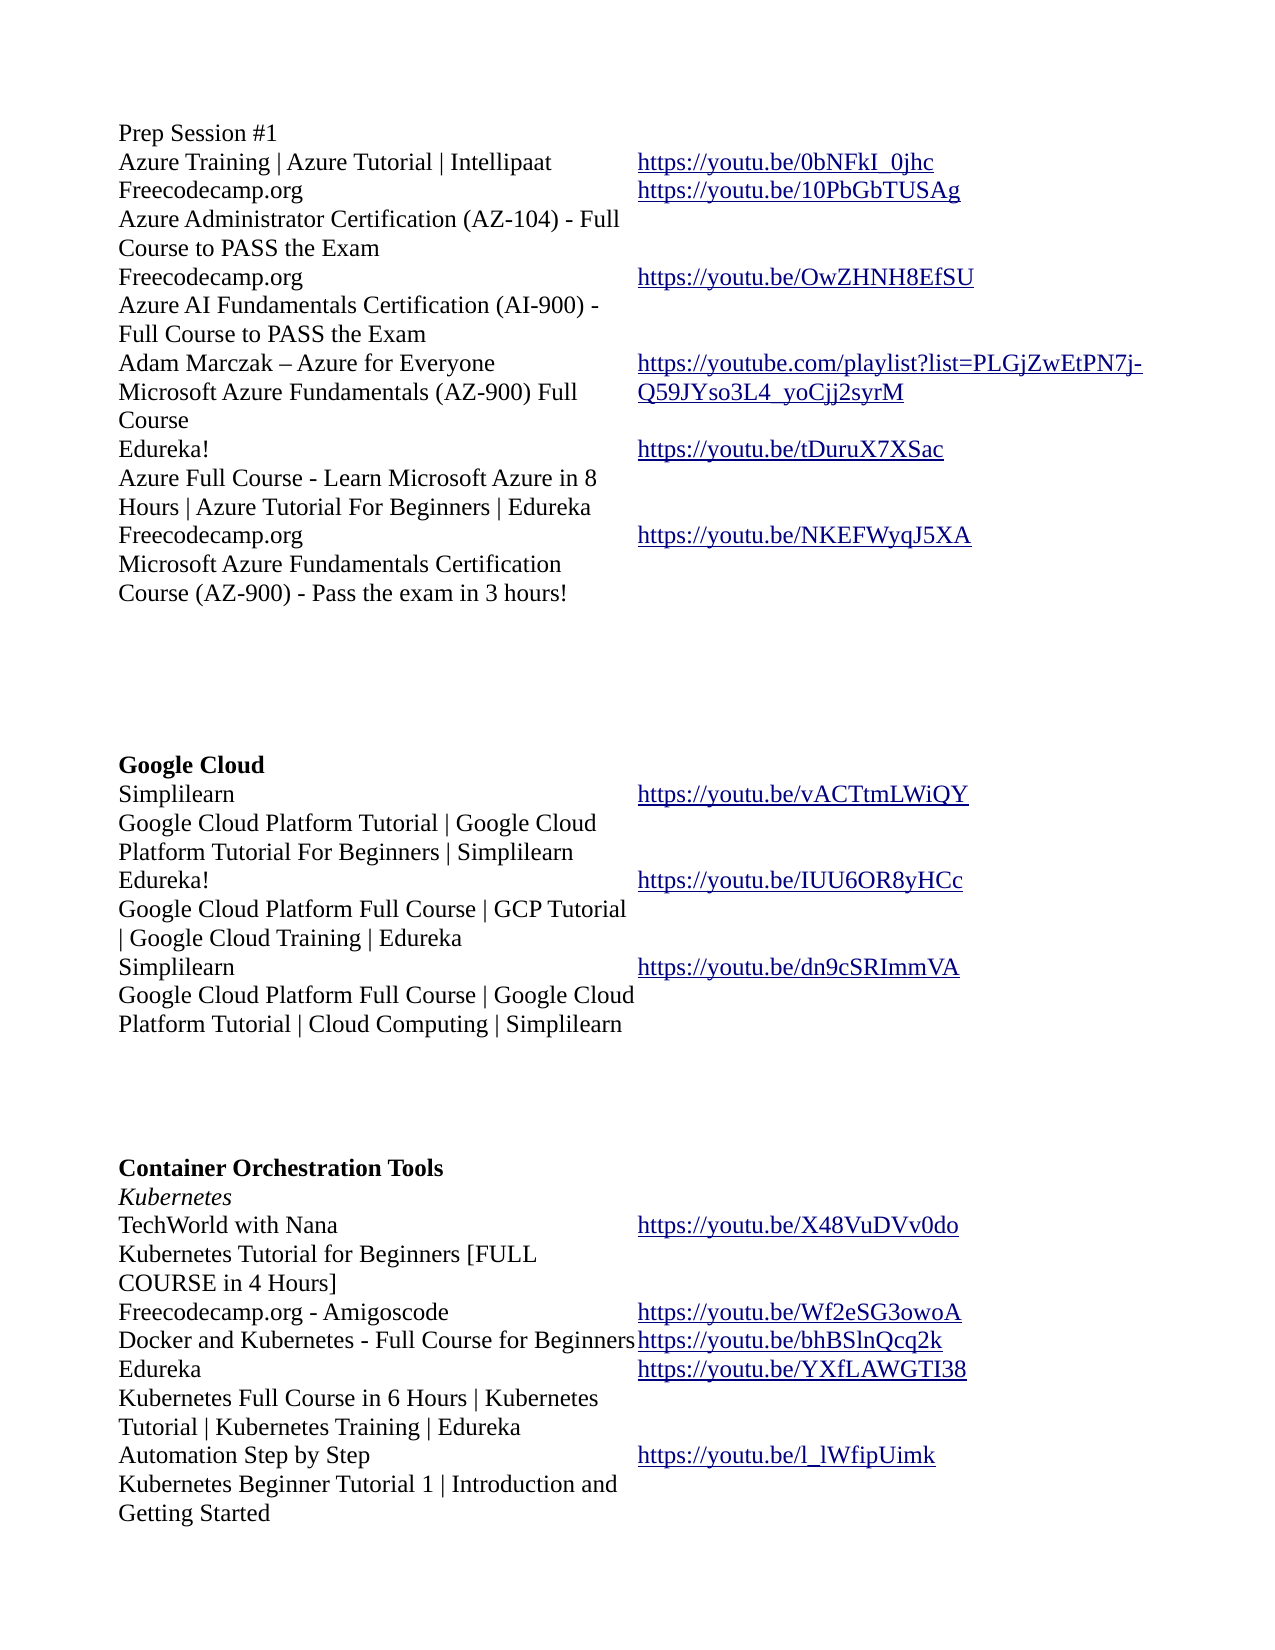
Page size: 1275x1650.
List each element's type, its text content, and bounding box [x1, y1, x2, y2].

table_cell https://youtu.be/tDuruX7XSac [638, 434, 1157, 521]
table_cell [638, 118, 1157, 147]
table_cell Google Cloud [118, 751, 637, 779]
table_cell [638, 693, 1157, 722]
table_cell Azure Training | Azure Tutorial | Intellipaat [118, 147, 637, 176]
table_cell [638, 1067, 1157, 1096]
table_cell [638, 664, 1157, 693]
table_cell [118, 1067, 637, 1096]
table_cell Freecodecamp.org - Amigoscode Docker and Kubernetes - Full Course for Beginners [118, 1297, 637, 1354]
table_cell [118, 664, 637, 693]
table_cell [638, 1038, 1157, 1067]
table_cell https://youtu.be/OwZHNH8EfSU [638, 262, 1157, 348]
table_cell https://youtu.be/IUU6OR8yHCc [638, 866, 1157, 952]
table_cell Container Orchestration Tools [118, 1153, 637, 1182]
table_cell https://youtu.be/X48VuDVv0do [638, 1211, 1157, 1297]
table_cell TechWorld with Nana Kubernetes Tutorial for Beginners [FULL COURSE in 4 Hours] [118, 1211, 637, 1297]
table_cell Simplilearn Google Cloud Platform Tutorial | Google Cloud Platform Tutorial For Beginners | Simplilearn [118, 779, 637, 866]
table_cell [638, 1153, 1157, 1182]
table_cell Automation Step by Step Kubernetes Beginner Tutorial 1 | Introduction and Getting Started [118, 1441, 637, 1527]
table_cell Kubernetes [118, 1182, 637, 1211]
table_cell Edureka! Azure Full Course - Learn Microsoft Azure in 8 Hours | Azure Tutorial For Beginners | Edureka [118, 434, 637, 521]
table_cell https://youtu.be/NKEFWyqJ5XA [638, 521, 1157, 607]
table_cell https://youtube.com/playlist?list=PLGjZwEtPN7j-Q59JYso3L4_yoCjj2syrM [638, 348, 1157, 434]
table_cell [118, 636, 637, 664]
table_cell Edureka! Google Cloud Platform Full Course | GCP Tutorial | Google Cloud Training | Edureka [118, 866, 637, 952]
table_cell Simplilearn Google Cloud Platform Full Course | Google Cloud Platform Tutorial | Cloud Computing | Simplilearn [118, 952, 637, 1038]
table_cell [118, 1038, 637, 1067]
table_cell https://youtu.be/0bNFkI_0jhc [638, 147, 1157, 176]
table_cell Prep Session #1 [118, 118, 637, 147]
table_cell [118, 722, 637, 751]
table_cell [638, 1124, 1157, 1153]
table_cell https://youtu.be/dn9cSRImmVA [638, 952, 1157, 1038]
table_cell Freecodecamp.org Azure AI Fundamentals Certification (AI-900) - Full Course to PASS the Exam [118, 262, 637, 348]
table_cell [638, 722, 1157, 751]
table_cell [638, 751, 1157, 779]
table_cell https://youtu.be/YXfLAWGTI38 [638, 1354, 1157, 1441]
table_cell [118, 693, 637, 722]
table_cell Freecodecamp.org Microsoft Azure Fundamentals Certification Course (AZ-900) - Pass the exam in 3 hours! [118, 521, 637, 607]
table_cell https://youtu.be/l_lWfipUimk [638, 1441, 1157, 1527]
table_cell Freecodecamp.org Azure Administrator Certification (AZ-104) - Full Course to PASS the Exam [118, 176, 637, 262]
table_cell [638, 636, 1157, 664]
table_cell https://youtu.be/Wf2eSG3owoA https://youtu.be/bhBSlnQcq2k [638, 1297, 1157, 1354]
table_cell [118, 1124, 637, 1153]
table_cell Adam Marczak – Azure for Everyone Microsoft Azure Fundamentals (AZ-900) Full Course [118, 348, 637, 434]
table_cell Edureka Kubernetes Full Course in 6 Hours | Kubernetes Tutorial | Kubernetes Training | Edureka [118, 1354, 637, 1441]
table_cell [118, 607, 637, 636]
table_cell [118, 1096, 637, 1124]
table_cell https://youtu.be/vACTtmLWiQY [638, 779, 1157, 866]
table_cell [638, 1096, 1157, 1124]
table_cell https://youtu.be/10PbGbTUSAg [638, 176, 1157, 262]
table_cell [638, 607, 1157, 636]
table_cell [638, 1182, 1157, 1211]
